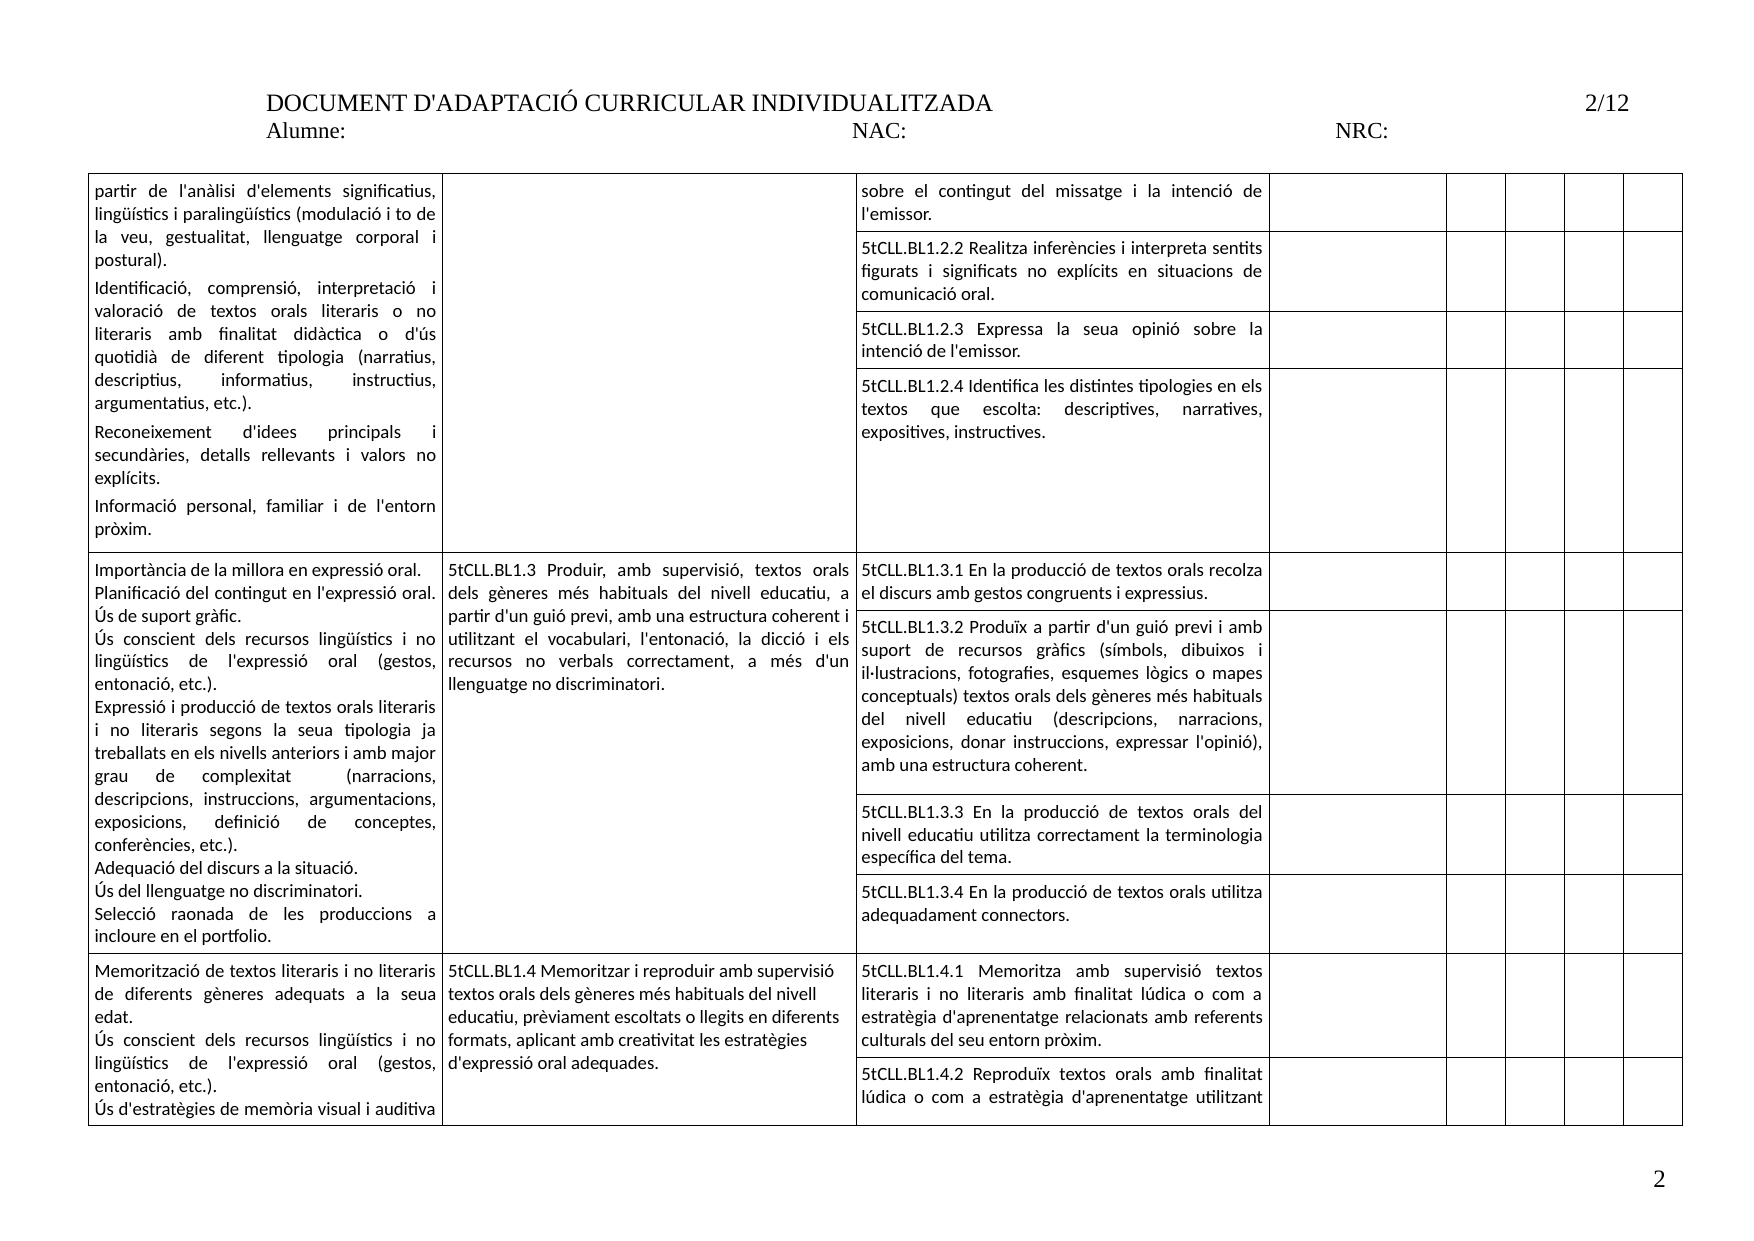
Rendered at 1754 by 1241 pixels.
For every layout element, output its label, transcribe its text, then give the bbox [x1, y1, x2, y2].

table_cell [1624, 232, 1682, 311]
table_cell [1565, 611, 1623, 794]
table_cell [1624, 312, 1682, 368]
table_cell [1506, 954, 1564, 1057]
table_cell [1270, 232, 1446, 311]
table_cell [1624, 611, 1682, 794]
table_cell [1565, 795, 1623, 874]
table_cell [1624, 174, 1682, 231]
table_cell [1624, 795, 1682, 874]
table_cell [1447, 369, 1505, 552]
table_cell 5tCLL.BL1.3.3 En la producció de textos orals del nivell educatiu utilitza correctament la terminologia específica del tema. [857, 795, 1269, 874]
table_cell 5tCLL.BL1.3.1 En la producció de textos orals recolza el discurs amb gestos congruents i expressius. [857, 553, 1269, 609]
table_cell 5tCLL.BL1.2.4 Identifica les distintes tipologies en els textos que escolta: descriptives, narratives, expositives, instructives. [857, 369, 1269, 552]
table_cell 5tCLL.BL1.2.3 Expressa la seua opinió sobre la intenció de l'emissor. [857, 312, 1269, 368]
table_cell [1565, 312, 1623, 368]
table_cell [1447, 954, 1505, 1057]
table_cell [1506, 795, 1564, 874]
table_cell [1270, 174, 1446, 231]
table_cell [1624, 369, 1682, 552]
table_cell [1270, 312, 1446, 368]
table_cell [1565, 1058, 1623, 1125]
table_cell [1624, 954, 1682, 1057]
table_cell 5tCLL.BL1.4.2 Reproduïx textos orals amb finalitat lúdica o com a estratègia d'aprenentatge utilitzant [857, 1058, 1269, 1125]
table_cell [1565, 553, 1623, 609]
table_cell [1506, 232, 1564, 311]
table_cell [1506, 875, 1564, 953]
table_cell [1270, 875, 1446, 953]
table_cell sobre el contingut del missatge i la intenció de l'emissor. [857, 174, 1269, 231]
table_cell [443, 174, 856, 552]
table_cell [1447, 553, 1505, 609]
table_cell [1270, 1058, 1446, 1125]
table_cell [1565, 174, 1623, 231]
table_cell [1565, 369, 1623, 552]
table_cell [1270, 954, 1446, 1057]
table_cell [1506, 611, 1564, 794]
table_cell 5tCLL.BL1.2.2 Realitza inferències i interpreta sentits figurats i significats no explícits en situacions de comunicació oral. [857, 232, 1269, 311]
table_cell [1270, 795, 1446, 874]
table_cell partir de l'anàlisi d'elements significatius, lingüístics i paralingüístics (modulació i to de la veu, gestualitat, llenguatge corporal i postural). Identificació, comprensió, interpretació i valoració de textos orals literaris o no literaris amb finalitat didàctica o d'ús quotidià de diferent tipologia (narratius, descriptius, informatius, instructius, argumentatius, etc.). Reconeixement d'idees principals i secundàries, detalls rellevants i valors no explícits. Informació personal, familiar i de l'entorn pròxim. [89, 174, 442, 552]
table_cell [1565, 875, 1623, 953]
table_cell [1447, 232, 1505, 311]
table_cell [1447, 875, 1505, 953]
table_cell [1270, 611, 1446, 794]
table_cell [1506, 369, 1564, 552]
table_cell 5tCLL.BL1.4.1 Memoritza amb supervisió textos literaris i no literaris amb finalitat lúdica o com a estratègia d'aprenentatge relacionats amb referents culturals del seu entorn pròxim. [857, 954, 1269, 1057]
table_cell [1447, 611, 1505, 794]
table_cell 5tCLL.BL1.3.4 En la producció de textos orals utilitza adequadament connectors. [857, 875, 1269, 953]
table_cell [1506, 174, 1564, 231]
table_cell [1506, 553, 1564, 609]
table_cell [1270, 553, 1446, 609]
table_cell [1624, 1058, 1682, 1125]
table_cell [1447, 174, 1505, 231]
table_cell [1565, 232, 1623, 311]
table_cell [1506, 1058, 1564, 1125]
table_cell Memorització de textos literaris i no literaris de diferents gèneres adequats a la seua edat. Ús conscient dels recursos lingüístics i no lingüístics de l'expressió oral (gestos, entonació, etc.). Ús d'estratègies de memòria visual i auditiva [89, 954, 442, 1125]
table_cell [1447, 1058, 1505, 1125]
table_cell [1447, 795, 1505, 874]
table_cell [1506, 312, 1564, 368]
table_cell [1447, 312, 1505, 368]
table_cell [1565, 954, 1623, 1057]
table_cell [1270, 369, 1446, 552]
table_cell 5tCLL.BL1.3.2 Produïx a partir d'un guió previ i amb suport de recursos gràfics (símbols, dibuixos i il·lustracions, fotografies, esquemes lògics o mapes conceptuals) textos orals dels gèneres més habituals del nivell educatiu (descripcions, narracions, exposicions, donar instruccions, expressar l'opinió), amb una estructura coherent. [857, 611, 1269, 794]
table_cell 5tCLL.BL1.3 Produir, amb supervisió, textos orals dels gèneres més habituals del nivell educatiu, a partir d'un guió previ, amb una estructura coherent i utilitzant el vocabulari, l'entonació, la dicció i els recursos no verbals correctament, a més d'un llenguatge no discriminatori. [443, 553, 856, 953]
table_cell 5tCLL.BL1.4 Memoritzar i reproduir amb supervisió textos orals dels gèneres més habituals del nivell educatiu, prèviament escoltats o llegits en diferents formats, aplicant amb creativitat les estratègies d'expressió oral adequades. [443, 954, 856, 1125]
table_cell [1624, 875, 1682, 953]
table_cell Importància de la millora en expressió oral. Planificació del contingut en l'expressió oral. Ús de suport gràfic. Ús conscient dels recursos lingüístics i no lingüístics de l'expressió oral (gestos, entonació, etc.). Expressió i producció de textos orals literaris i no literaris segons la seua tipologia ja treballats en els nivells anteriors i amb major grau de complexitat (narracions, descripcions, instruccions, argumentacions, exposicions, definició de conceptes, conferències, etc.). Adequació del discurs a la situació. Ús del llenguatge no discriminatori. Selecció raonada de les produccions a incloure en el portfolio. [89, 553, 442, 953]
table_cell [1624, 553, 1682, 609]
